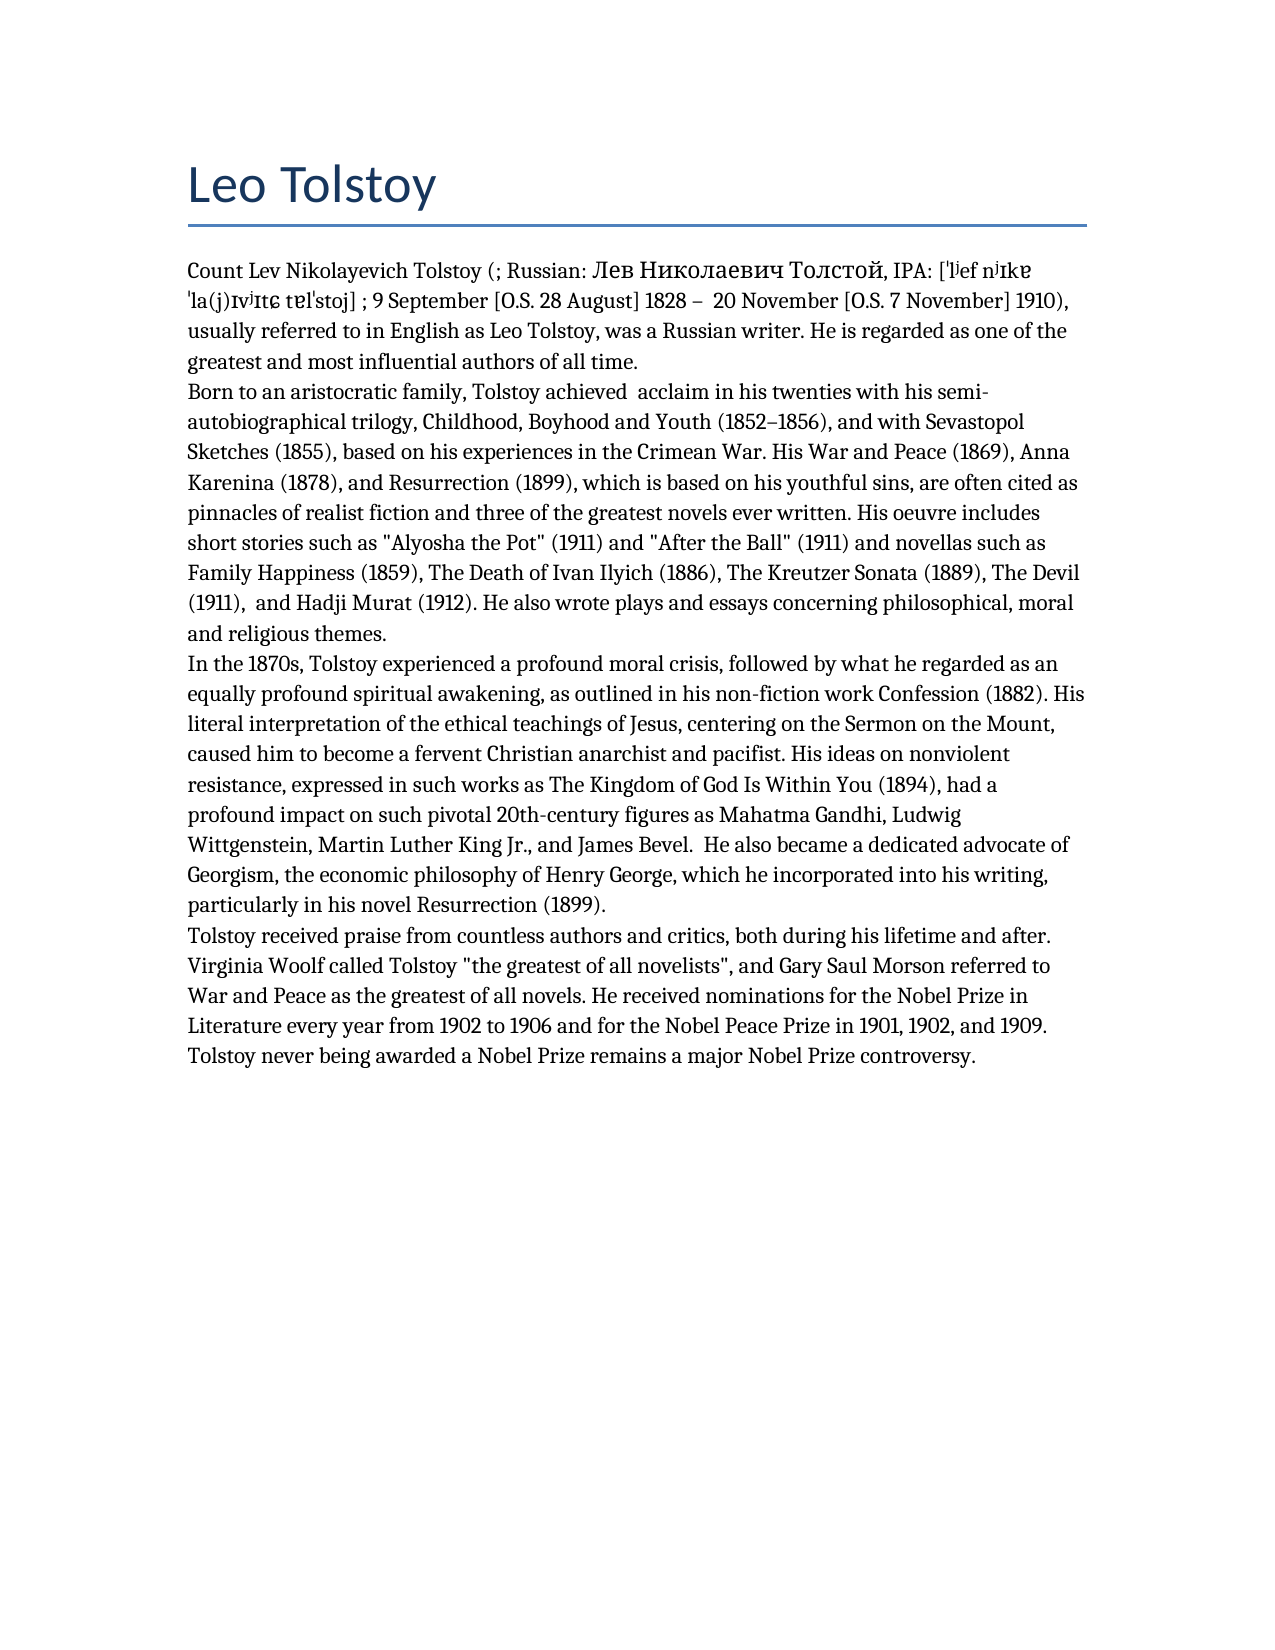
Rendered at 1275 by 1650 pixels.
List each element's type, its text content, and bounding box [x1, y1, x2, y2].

text Count Lev Nikolayevich Tolstoy (; Russian: Лев Николаевич Толстой, IPA: [ˈlʲef nʲɪkɐˈla(j)ɪvʲɪtɕ tɐlˈstoj] ; 9 September [O.S. 28 August] 1828 – 20 November [O.S. 7 November] 1910), usually referred to in English as Leo Tolstoy, was a Russian writer. He is regarded as one of the greatest and most influential authors of all time. Born to an aristocratic family, Tolstoy achieved acclaim in his twenties with his semi-autobiographical trilogy, Childhood, Boyhood and Youth (1852–1856), and with Sevastopol Sketches (1855), based on his experiences in the Crimean War. His War and Peace (1869), Anna Karenina (1878), and Resurrection (1899), which is based on his youthful sins, are often cited as pinnacles of realist fiction and three of the greatest novels ever written. His oeuvre includes short stories such as "Alyosha the Pot" (1911) and "After the Ball" (1911) and novellas such as Family Happiness (1859), The Death of Ivan Ilyich (1886), The Kreutzer Sonata (1889), The Devil (1911), and Hadji Murat (1912). He also wrote plays and essays concerning philosophical, moral and religious themes. In the 1870s, Tolstoy experienced a profound moral crisis, followed by what he regarded as an equally profound spiritual awakening, as outlined in his non-fiction work Confession (1882). His literal interpretation of the ethical teachings of Jesus, centering on the Sermon on the Mount, caused him to become a fervent Christian anarchist and pacifist. His ideas on nonviolent resistance, expressed in such works as The Kingdom of God Is Within You (1894), had a profound impact on such pivotal 20th-century figures as Mahatma Gandhi, Ludwig Wittgenstein, Martin Luther King Jr., and James Bevel. He also became a dedicated advocate of Georgism, the economic philosophy of Henry George, which he incorporated into his writing, particularly in his novel Resurrection (1899). Tolstoy received praise from countless authors and critics, both during his lifetime and after. Virginia Woolf called Tolstoy "the greatest of all novelists", and Gary Saul Morson referred to War and Peace as the greatest of all novels. He received nominations for the Nobel Prize in Literature every year from 1902 to 1906 and for the Nobel Peace Prize in 1901, 1902, and 1909. Tolstoy never being awarded a Nobel Prize remains a major Nobel Prize controversy. [187, 258, 1087, 1069]
title Leo Tolstoy [187, 150, 1087, 227]
